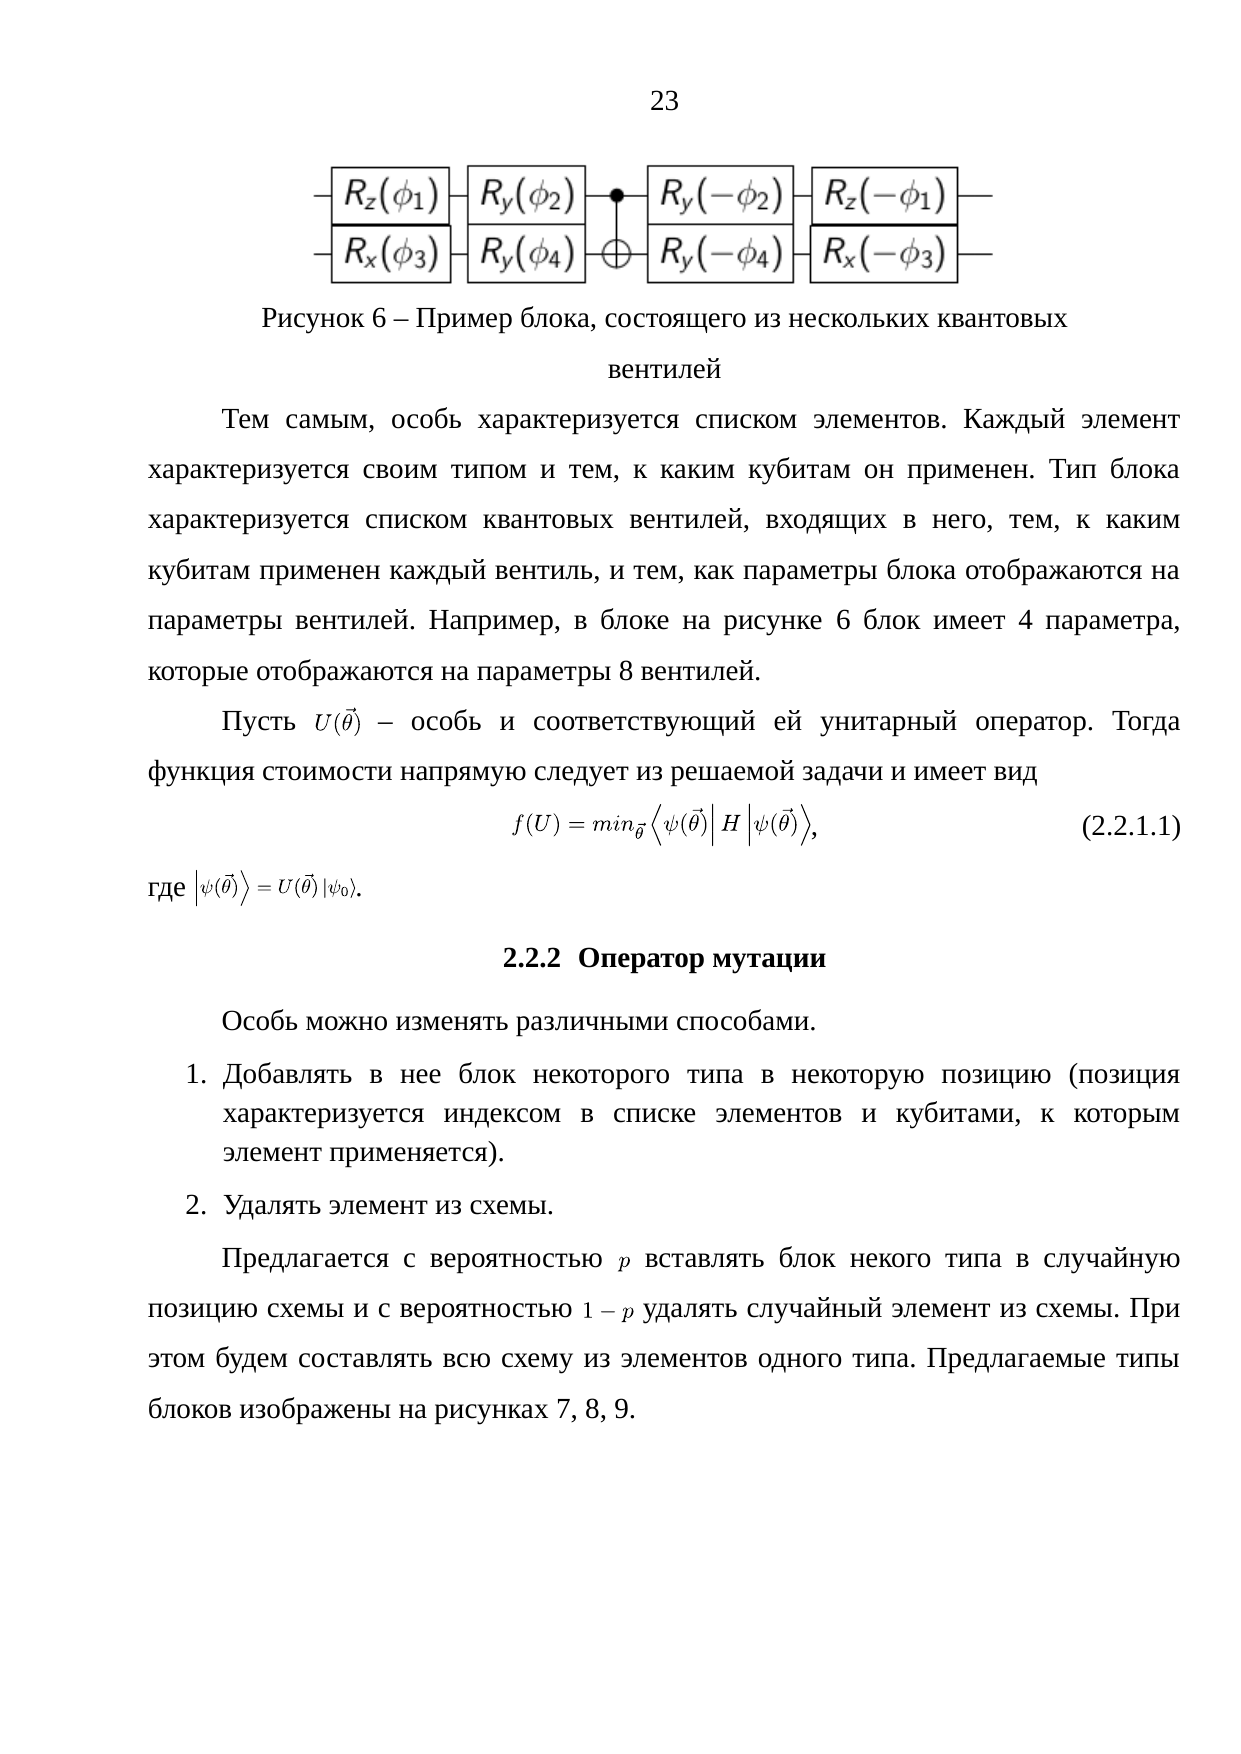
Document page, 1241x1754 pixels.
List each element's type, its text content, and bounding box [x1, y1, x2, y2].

text Рисунок 6 – Пример блока, состоящего из нескольких квантовых вентилей [261, 158, 1068, 384]
picture [300, 145, 1029, 301]
text где . [148, 866, 1181, 906]
text Предлагается с вероятностью вставлять блок некого типа в случайную позицию схемы и с вероятностью удалять случайный элемент из схемы. При этом будем составлять всю схему из элементов одного типа. Предлагаемые типы блоков изображены на рисунках 7, 8, 9. [148, 1240, 1181, 1424]
text [148, 803, 510, 846]
text , (2.2.1.1) [811, 803, 1181, 846]
text Тем самым, особь характеризуется списком элементов. Каждый элемент характеризуется своим типом и тем, к каким кубитам он применен. Тип блока характеризуется списком квантовых вентилей, входящих в него, тем, к каким кубитам применен каждый вентиль, и тем, как параметры блока отображаются на параметры вентилей. Например, в блоке на рисунке 6 блок имеет 4 параметра, которые отображаются на параметры 8 вентилей. [148, 146, 1181, 686]
list Добавлять в нее блок некоторого типа в некоторую позицию (позиция характеризуется индексом в списке элементов и кубитами, к которым элемент применяется). [185, 1057, 1181, 1167]
subtitle Оператор мутации [148, 941, 1181, 974]
text Пусть – особь и соответствующий ей унитарный оператор. Тогда функция стоимости напрямую следует из решаемой задачи и имеет вид [148, 703, 1181, 787]
text Особь можно изменять различными способами. [148, 1003, 1181, 1037]
list Удалять элемент из схемы. [185, 1187, 1181, 1220]
